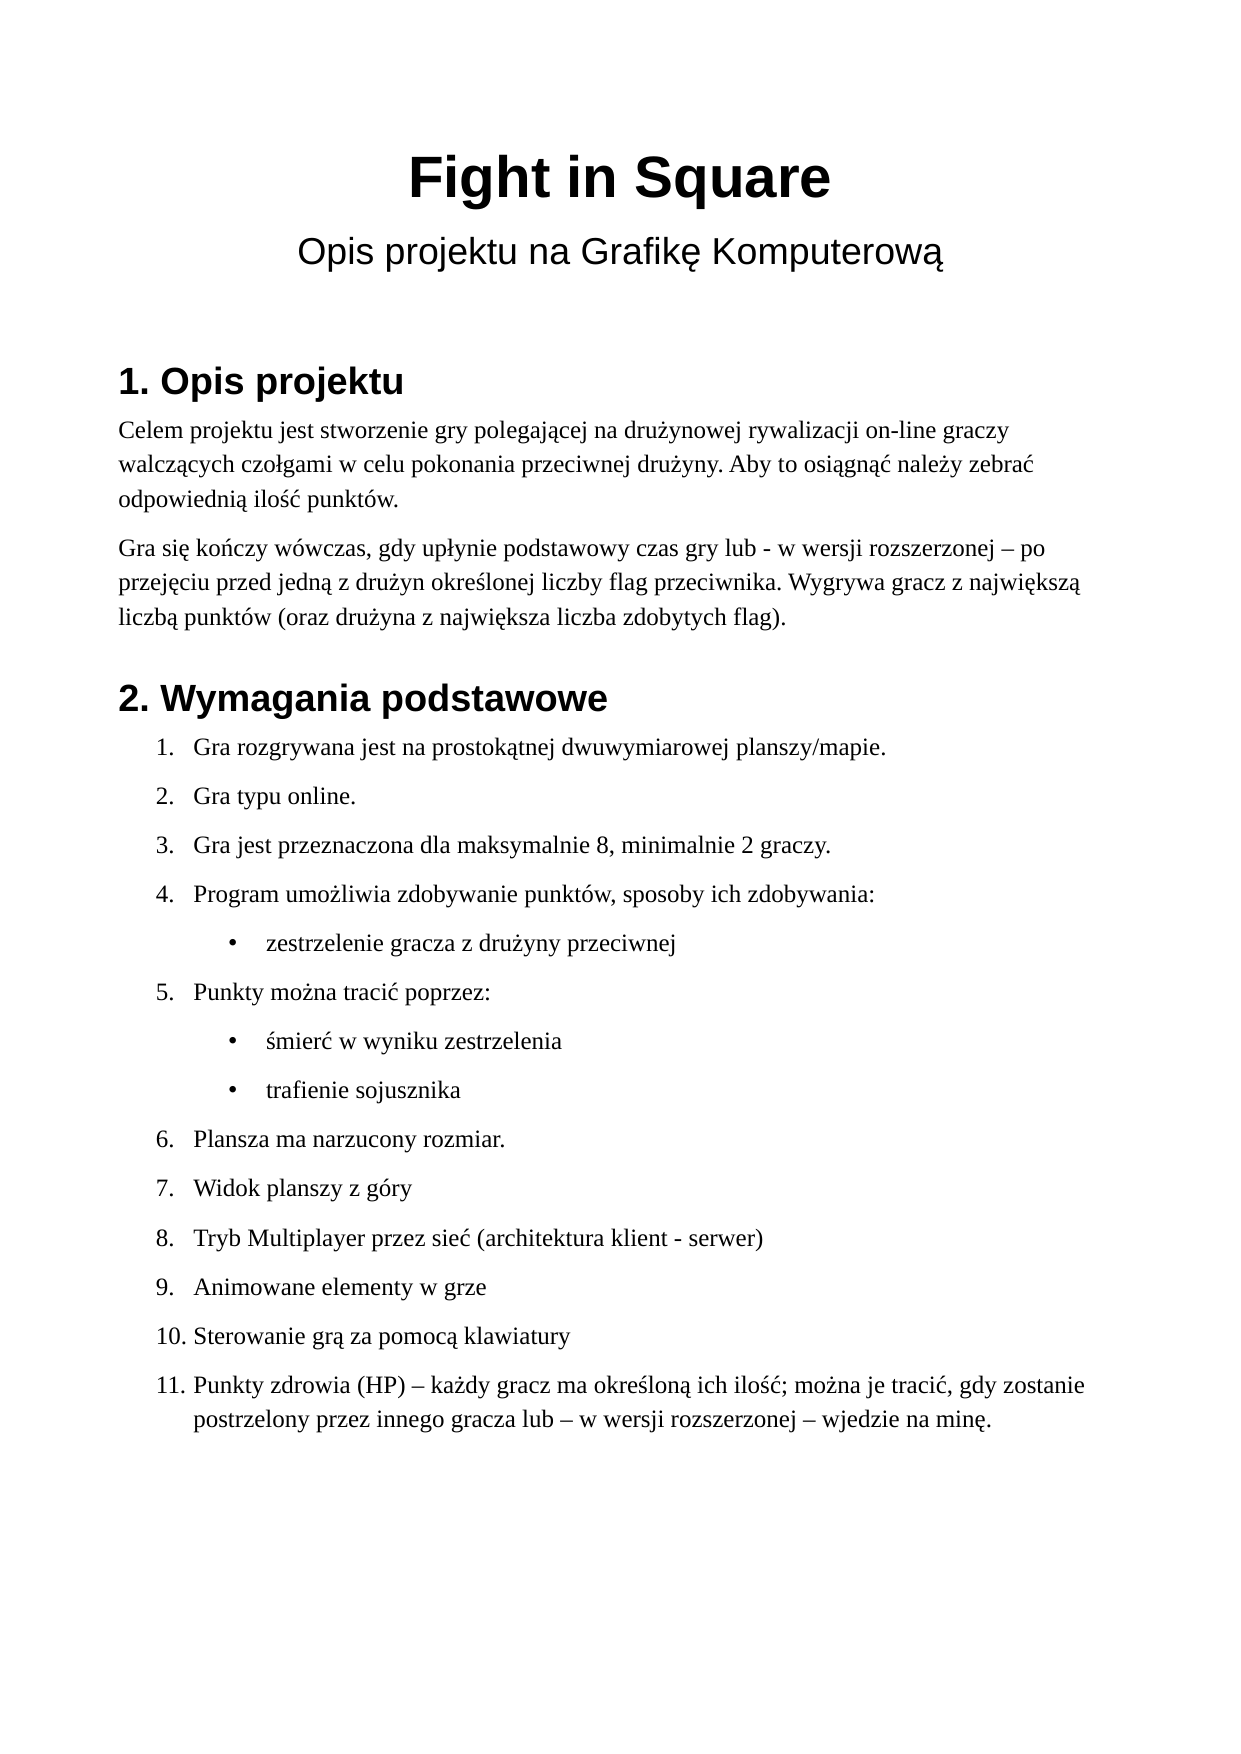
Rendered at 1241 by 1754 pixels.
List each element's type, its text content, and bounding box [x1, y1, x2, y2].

list Gra jest przeznaczona dla maksymalnie 8, minimalnie 2 graczy. [156, 830, 1122, 859]
list Punkty zdrowia (HP) – każdy gracz ma określoną ich ilość; można je tracić, gdy zostanie postrzelony przez innego gracza lub – w wersji rozszerzonej – wjedzie na minę. [156, 1370, 1122, 1433]
list Gra rozgrywana jest na prostokątnej dwuwymiarowej planszy/mapie. [156, 732, 1122, 761]
subtitle 2. Wymagania podstawowe [118, 676, 1122, 719]
list śmierć w wyniku zestrzelenia [228, 1026, 1122, 1055]
list trafienie sojusznika [228, 1075, 1122, 1104]
list Plansza ma narzucony rozmiar. [156, 1124, 1122, 1153]
list Animowane elementy w grze [156, 1272, 1122, 1300]
list Program umożliwia zdobywanie punktów, sposoby ich zdobywania: [156, 879, 1122, 908]
title Fight in Square [118, 143, 1122, 210]
list Punkty można tracić poprzez: [156, 977, 1122, 1006]
text Celem projektu jest stworzenie gry polegającej na drużynowej rywalizacji on-line graczy walczących czołgami w celu pokonania przeciwnej drużyny. Aby to osiągnąć należy zebrać odpowiednią ilość punktów. [118, 415, 1122, 512]
list Sterowanie grą za pomocą klawiatury [156, 1321, 1122, 1349]
text Gra się kończy wówczas, gdy upłynie podstawowy czas gry lub - w wersji rozszerzonej – po przejęciu przed jedną z drużyn określonej liczby flag przeciwnika. Wygrywa gracz z największą liczbą punktów (oraz drużyna z największa liczba zdobytych flag). [118, 533, 1122, 631]
list Widok planszy z góry [156, 1173, 1122, 1202]
list Gra typu online. [156, 781, 1122, 810]
list zestrzelenie gracza z drużyny przeciwnej [228, 928, 1122, 957]
subtitle Opis projektu na Grafikę Komputerową [118, 229, 1122, 272]
subtitle 1. Opis projektu [118, 359, 1122, 402]
list Tryb Multiplayer przez sieć (architektura klient - serwer) [156, 1223, 1122, 1251]
